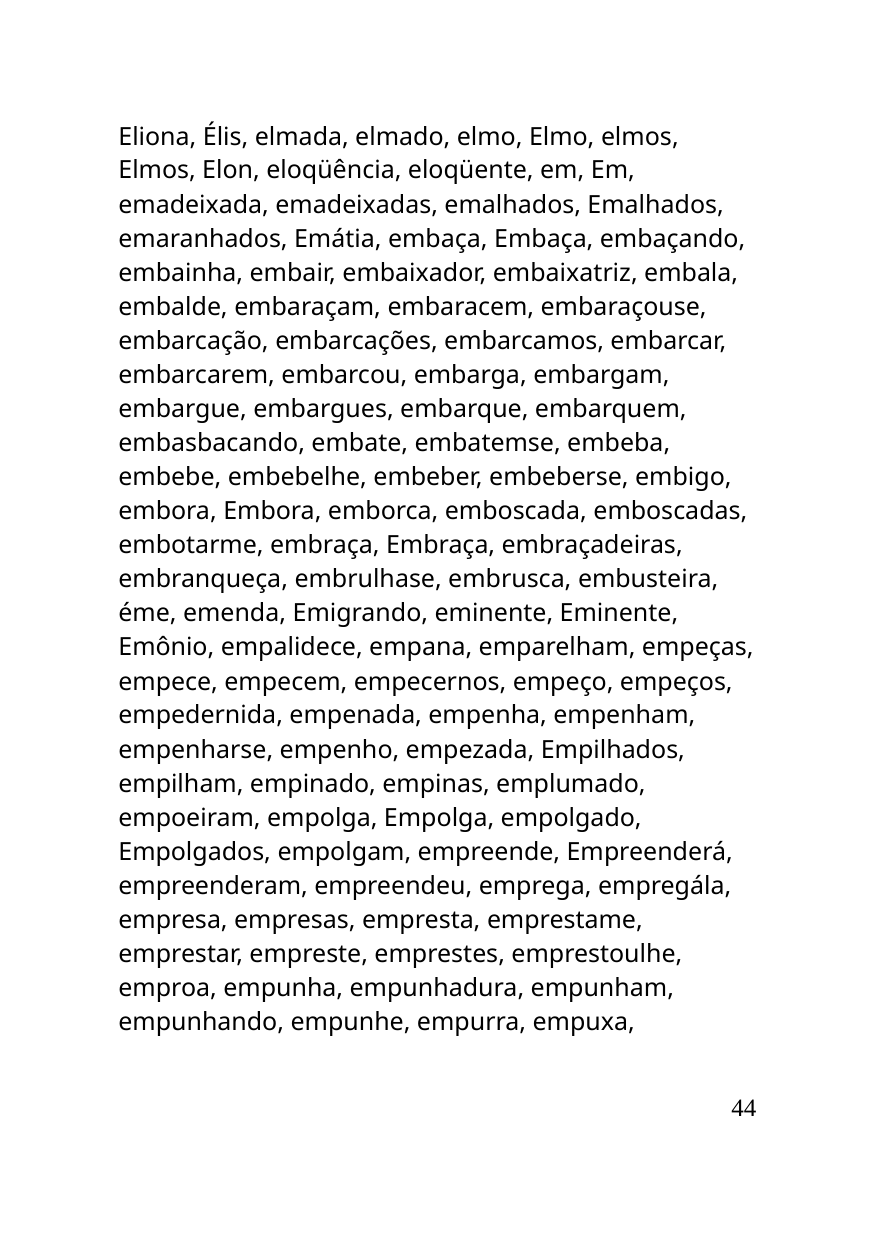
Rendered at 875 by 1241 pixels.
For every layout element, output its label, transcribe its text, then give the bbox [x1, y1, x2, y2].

text Eliona, Élis, elmada, elmado, elmo, Elmo, elmos, Elmos, Elon, eloqüência, eloqüente, em, Em, emadeixada, emadeixadas, emalhados, Emalhados, emaranhados, Emátia, embaça, Embaça, embaçando, embainha, embair, embaixador, embaixatriz, embala, embalde, embaraçam, embaracem, embaraçouse, embarcação, embarcações, embarcamos, embarcar, embarcarem, embarcou, embarga, embargam, embargue, embargues, embarque, embarquem, embasbacando, embate, embatemse, embeba, embebe, embebelhe, embeber, embeberse, embigo, embora, Embora, emborca, emboscada, emboscadas, embotarme, embraça, Embraça, embraçadeiras, embranqueça, embrulhase, embrusca, embusteira, éme, emenda, Emigrando, eminente, Eminente, Emônio, empalidece, empana, emparelham, empeças, empece, empecem, empecernos, empeço, empeços, empedernida, empenada, empenha, empenham, empenharse, empenho, empezada, Empilhados, empilham, empinado, empinas, emplumado, empoeiram, empolga, Empolga, empolgado, Empolgados, empolgam, empreende, Empreenderá, empreenderam, empreendeu, emprega, empregála, empresa, empresas, empresta, emprestame, emprestar, empreste, emprestes, emprestoulhe, emproa, empunha, empunhadura, empunham, empunhando, empunhe, empurra, empuxa, [118, 118, 756, 1038]
